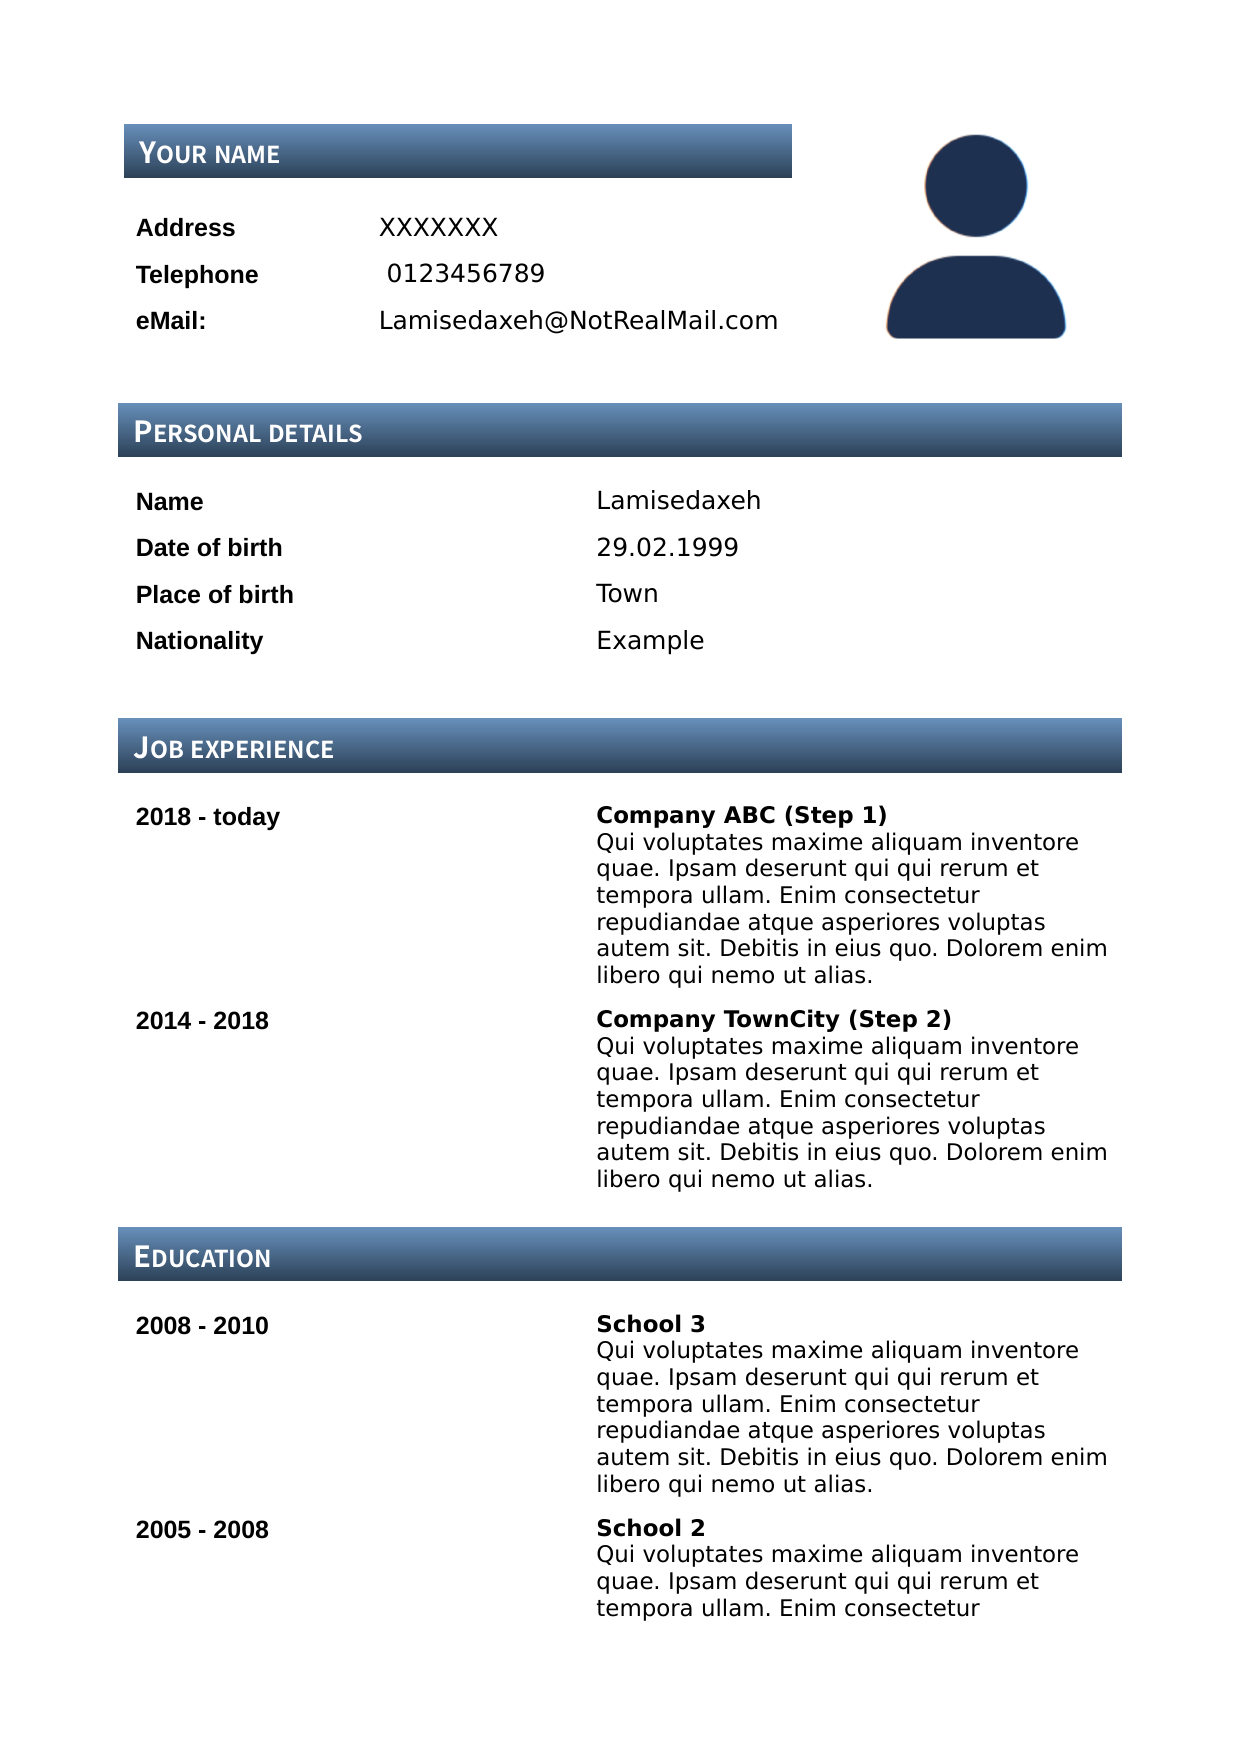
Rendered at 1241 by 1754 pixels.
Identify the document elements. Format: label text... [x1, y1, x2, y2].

table_cell Nationality [118, 615, 590, 661]
text Education [118, 1227, 1122, 1281]
table_cell 2014 - 2018 [118, 995, 590, 1198]
table_header Company ABC (Step 1) Qui voluptates maxime aliquam inventore quae. Ipsam deserunt qui qui rerum et tempora ullam. Enim consectetur repudiandae atque asperiores voluptas autem sit. Debitis in eius quo. Dolorem enim libero qui nemo ut alias. [590, 790, 1122, 994]
table_cell 29.02.1999 [590, 521, 1122, 568]
table_cell 2005 - 2008 [118, 1503, 590, 1627]
table_cell Town [590, 568, 1122, 614]
text Job experience [118, 718, 1122, 773]
table_header Your name [118, 118, 798, 201]
table_cell Lamisedaxeh@NotRealMail.com [373, 295, 798, 345]
table_cell Example [590, 615, 1122, 661]
table_cell XXXXXXX [373, 201, 798, 248]
table_cell School 2 Qui voluptates maxime aliquam inventore quae. Ipsam deserunt qui qui rerum et tempora ullam. Enim consectetur [590, 1503, 1122, 1627]
table_header 2018 - today [118, 790, 590, 994]
table_header 2008 - 2010 [118, 1299, 590, 1503]
table_cell 0123456789 [373, 248, 798, 294]
table_cell eMail: [118, 295, 373, 345]
table_cell Telephone [118, 248, 373, 294]
table_header School 3 Qui voluptates maxime aliquam inventore quae. Ipsam deserunt qui qui rerum et tempora ullam. Enim consectetur repudiandae atque asperiores voluptas autem sit. Debitis in eius quo. Dolorem enim libero qui nemo ut alias. [590, 1299, 1122, 1503]
table_cell Company TownCity (Step 2) Qui voluptates maxime aliquam inventore quae. Ipsam deserunt qui qui rerum et tempora ullam. Enim consectetur repudiandae atque asperiores voluptas autem sit. Debitis in eius quo. Dolorem enim libero qui nemo ut alias. [590, 995, 1122, 1198]
table_header Name [118, 475, 590, 521]
text Personal details [118, 403, 1122, 457]
table_header Lamisedaxeh [590, 475, 1122, 521]
table_cell Place of birth [118, 568, 590, 614]
table_cell Date of birth [118, 521, 590, 568]
table_cell Address [118, 201, 373, 248]
picture [845, 118, 1122, 374]
